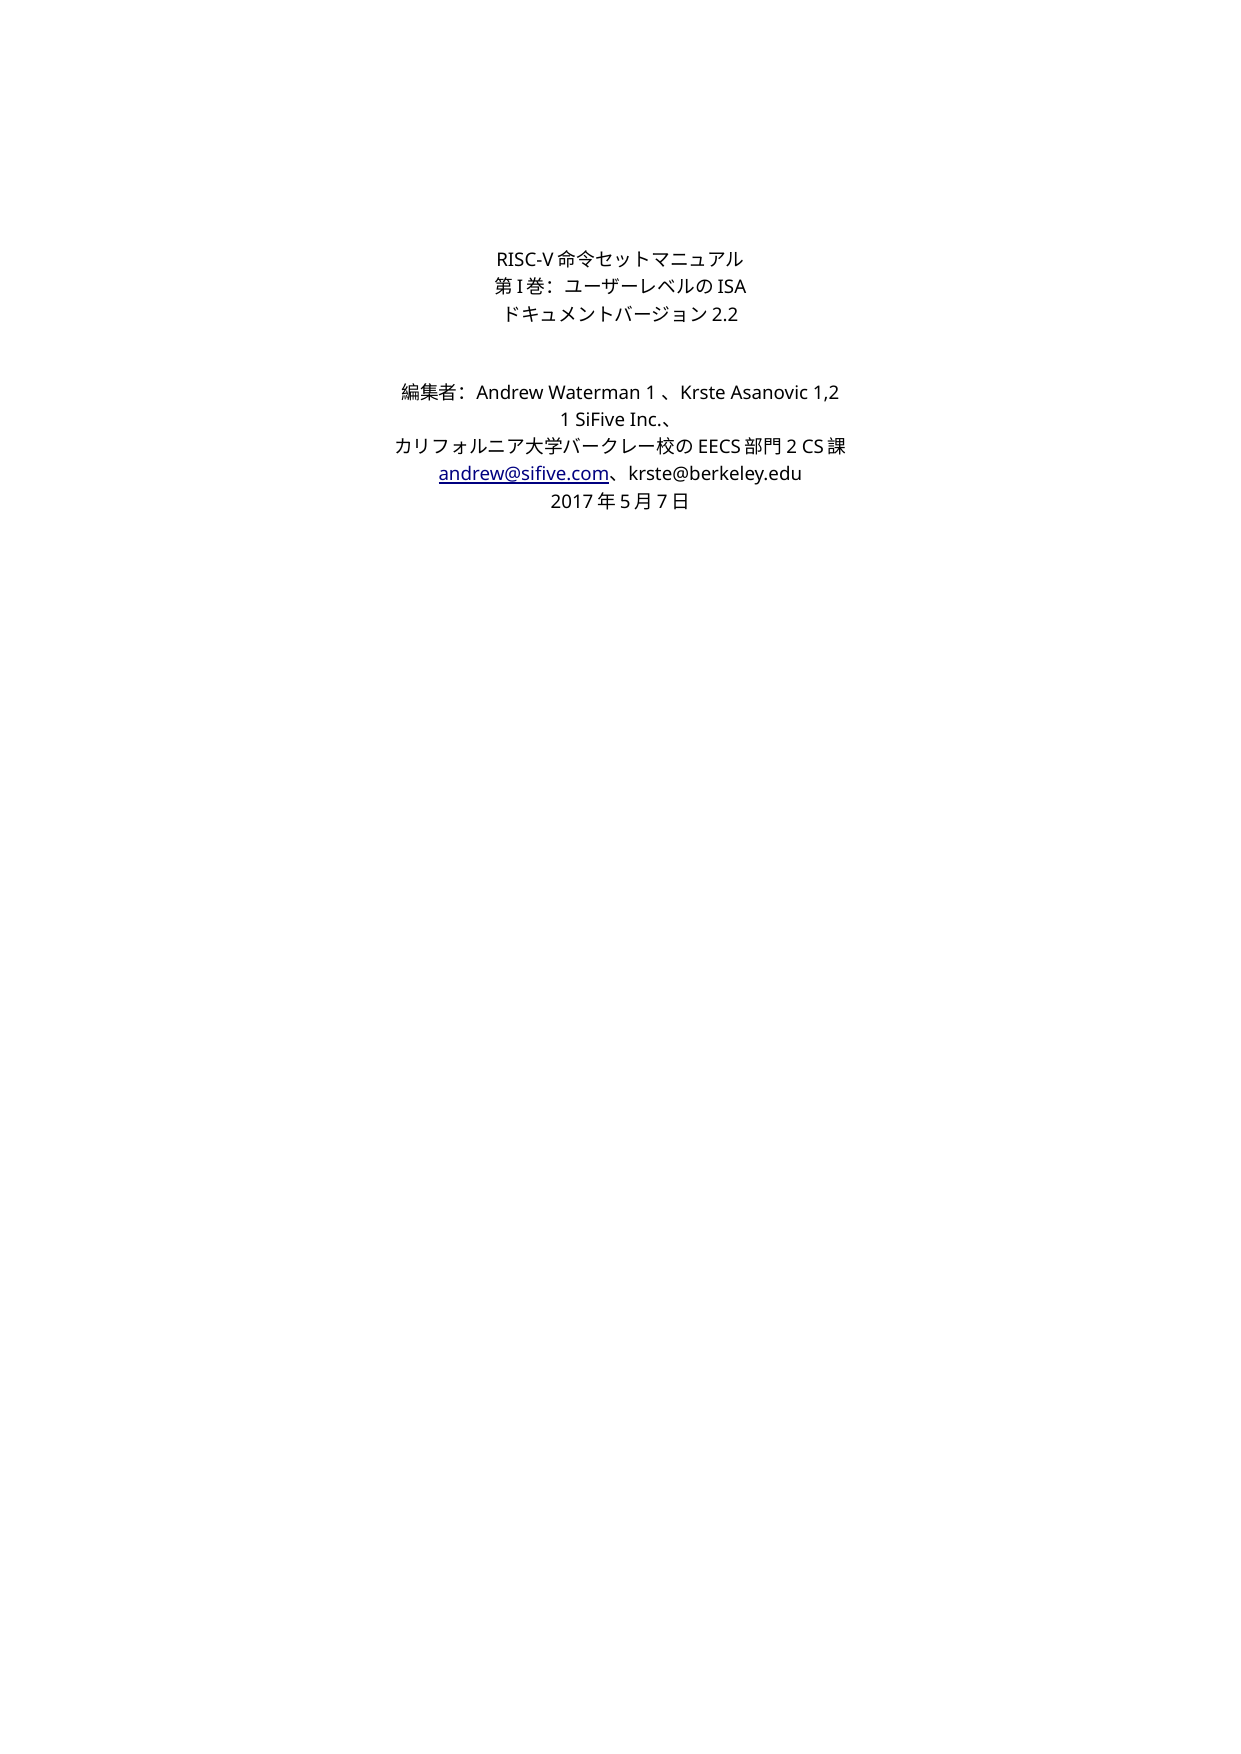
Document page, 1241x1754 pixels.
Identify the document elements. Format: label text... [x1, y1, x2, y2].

text 1 SiFive Inc.、 [59, 405, 1181, 432]
text ドキュメントバージョン2.2 [59, 299, 1181, 326]
text 2017年5月7日 [59, 486, 1181, 513]
text 編集者：Andrew Waterman 1 、Krste Asanovic 1,2 [59, 377, 1181, 405]
text カリフォルニア大学バークレー校のEECS部門 2 CS課 [59, 432, 1181, 459]
text 第I巻：ユーザーレベルのISA [59, 272, 1181, 299]
text RISC-V命令セットマニュアル [59, 245, 1181, 272]
text andrew@sifive.com、krste@berkeley.edu [59, 459, 1181, 486]
